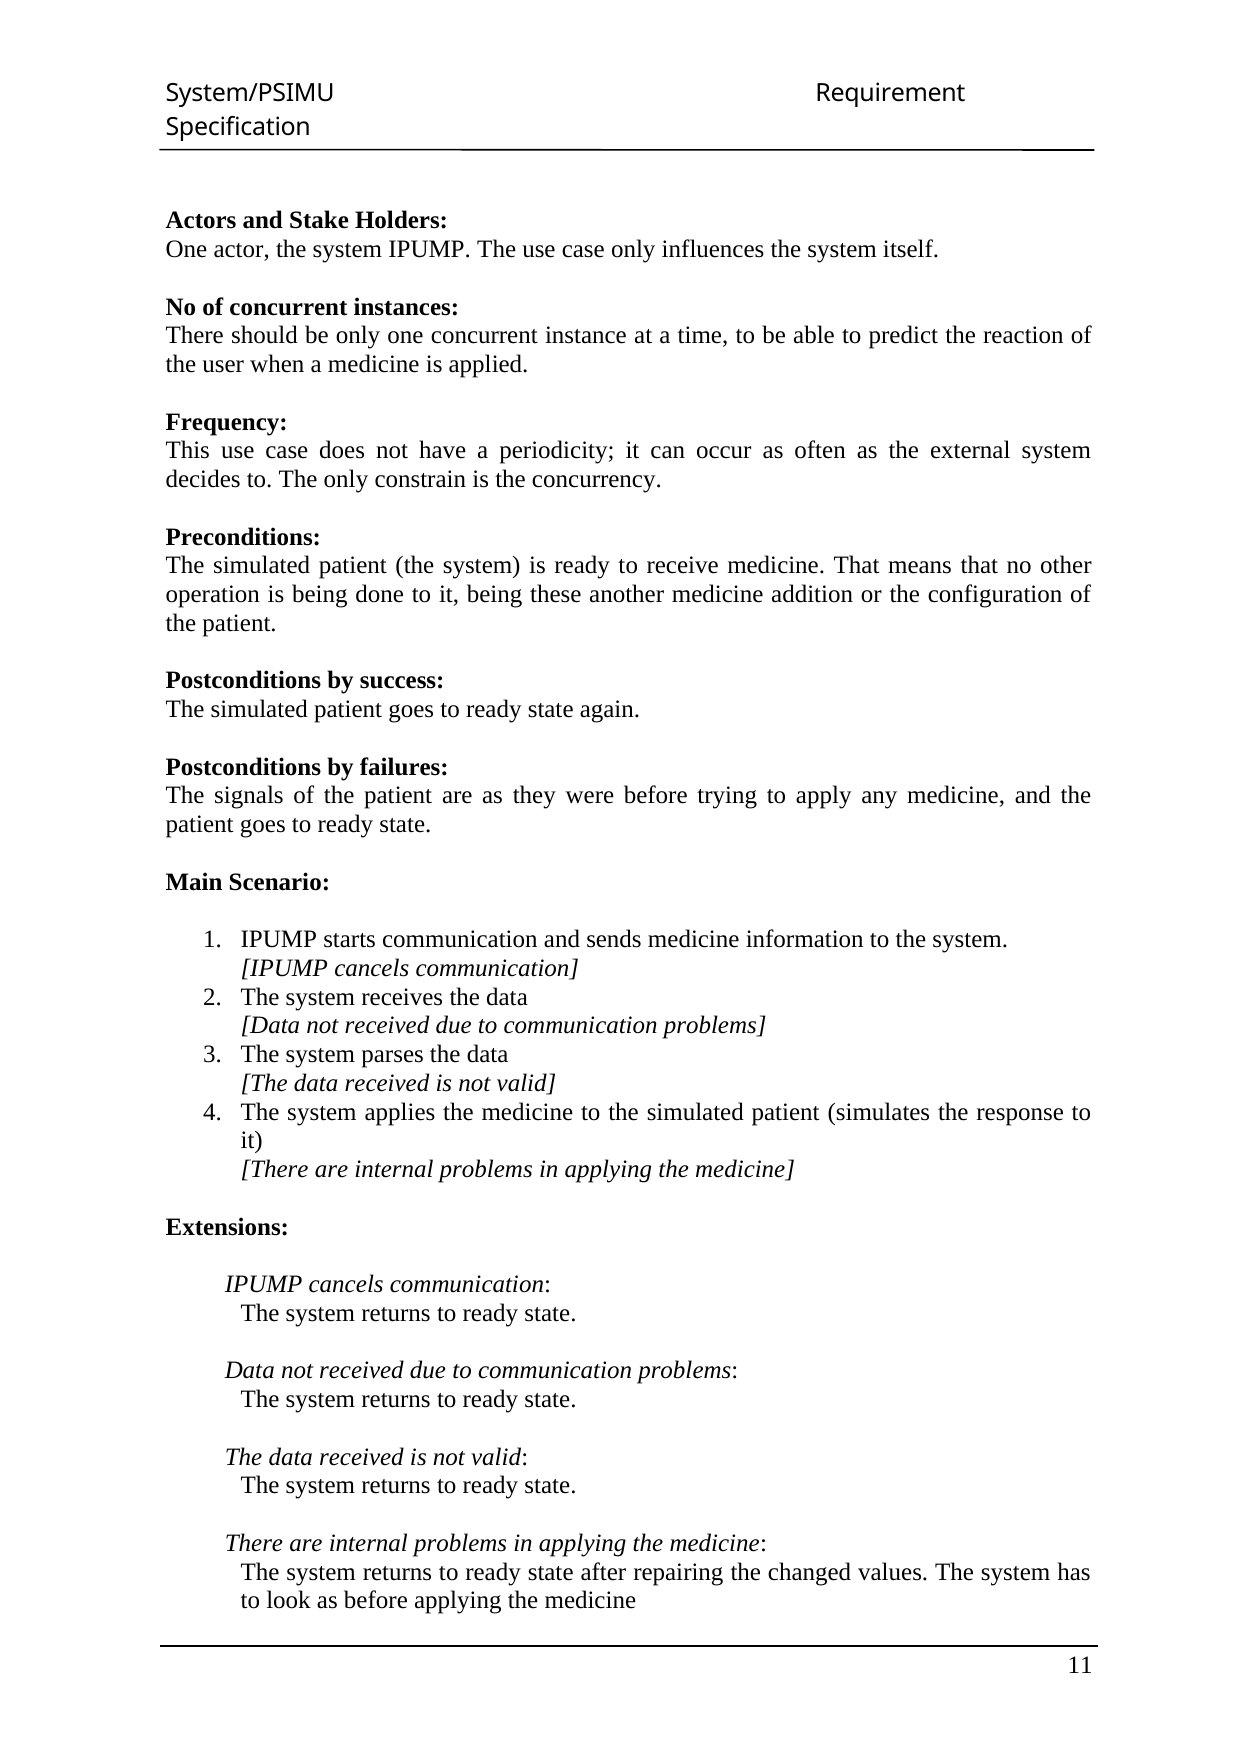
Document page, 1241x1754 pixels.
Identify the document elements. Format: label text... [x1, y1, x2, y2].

text The system returns to ready state. [240, 1384, 1092, 1413]
text [IPUMP cancels communication] [240, 953, 1092, 982]
list The system parses the data [203, 1039, 1092, 1068]
text Frequency: [165, 407, 1092, 436]
text The system returns to ready state after repairing the changed values. The system has to look as before applying the medicine [240, 1557, 1092, 1614]
text There are internal problems in applying the medicine: [224, 1528, 1092, 1557]
text The system returns to ready state. [240, 1471, 1092, 1499]
text There should be only one concurrent instance at a time, to be able to predict the reaction of the user when a medicine is applied. [165, 321, 1092, 378]
text [There are internal problems in applying the medicine] [240, 1154, 1092, 1183]
list The system applies the medicine to the simulated patient (simulates the response to it) [203, 1097, 1092, 1154]
text The signals of the patient are as they were before trying to apply any medicine, and the patient goes to ready state. [165, 781, 1092, 838]
text The simulated patient goes to ready state again. [165, 694, 1092, 723]
text One actor, the system IPUMP. The use case only influences the system itself. [165, 234, 1092, 263]
text No of concurrent instances: [165, 292, 1092, 321]
text Data not received due to communication problems: [224, 1356, 1092, 1384]
list IPUMP starts communication and sends medicine information to the system. [203, 924, 1092, 953]
text Main Scenario: [165, 867, 1092, 896]
text The system returns to ready state. [240, 1298, 1092, 1327]
text Preconditions: [165, 522, 1092, 551]
text IPUMP cancels communication: [224, 1269, 1092, 1298]
list The system receives the data [203, 982, 1092, 1011]
text Actors and Stake Holders: [165, 206, 1092, 234]
text The simulated patient (the system) is ready to receive medicine. That means that no other operation is being done to it, being these another medicine addition or the configuration of the patient. [165, 551, 1092, 637]
text The data received is not valid: [224, 1442, 1092, 1471]
text Postconditions by success: [165, 666, 1092, 694]
text [The data received is not valid] [240, 1068, 1092, 1097]
text [Data not received due to communication problems] [240, 1011, 1092, 1039]
text Extensions: [165, 1212, 1092, 1241]
text This use case does not have a periodicity; it can occur as often as the external system decides to. The only constrain is the concurrency. [165, 436, 1092, 493]
text Postconditions by failures: [165, 752, 1092, 781]
